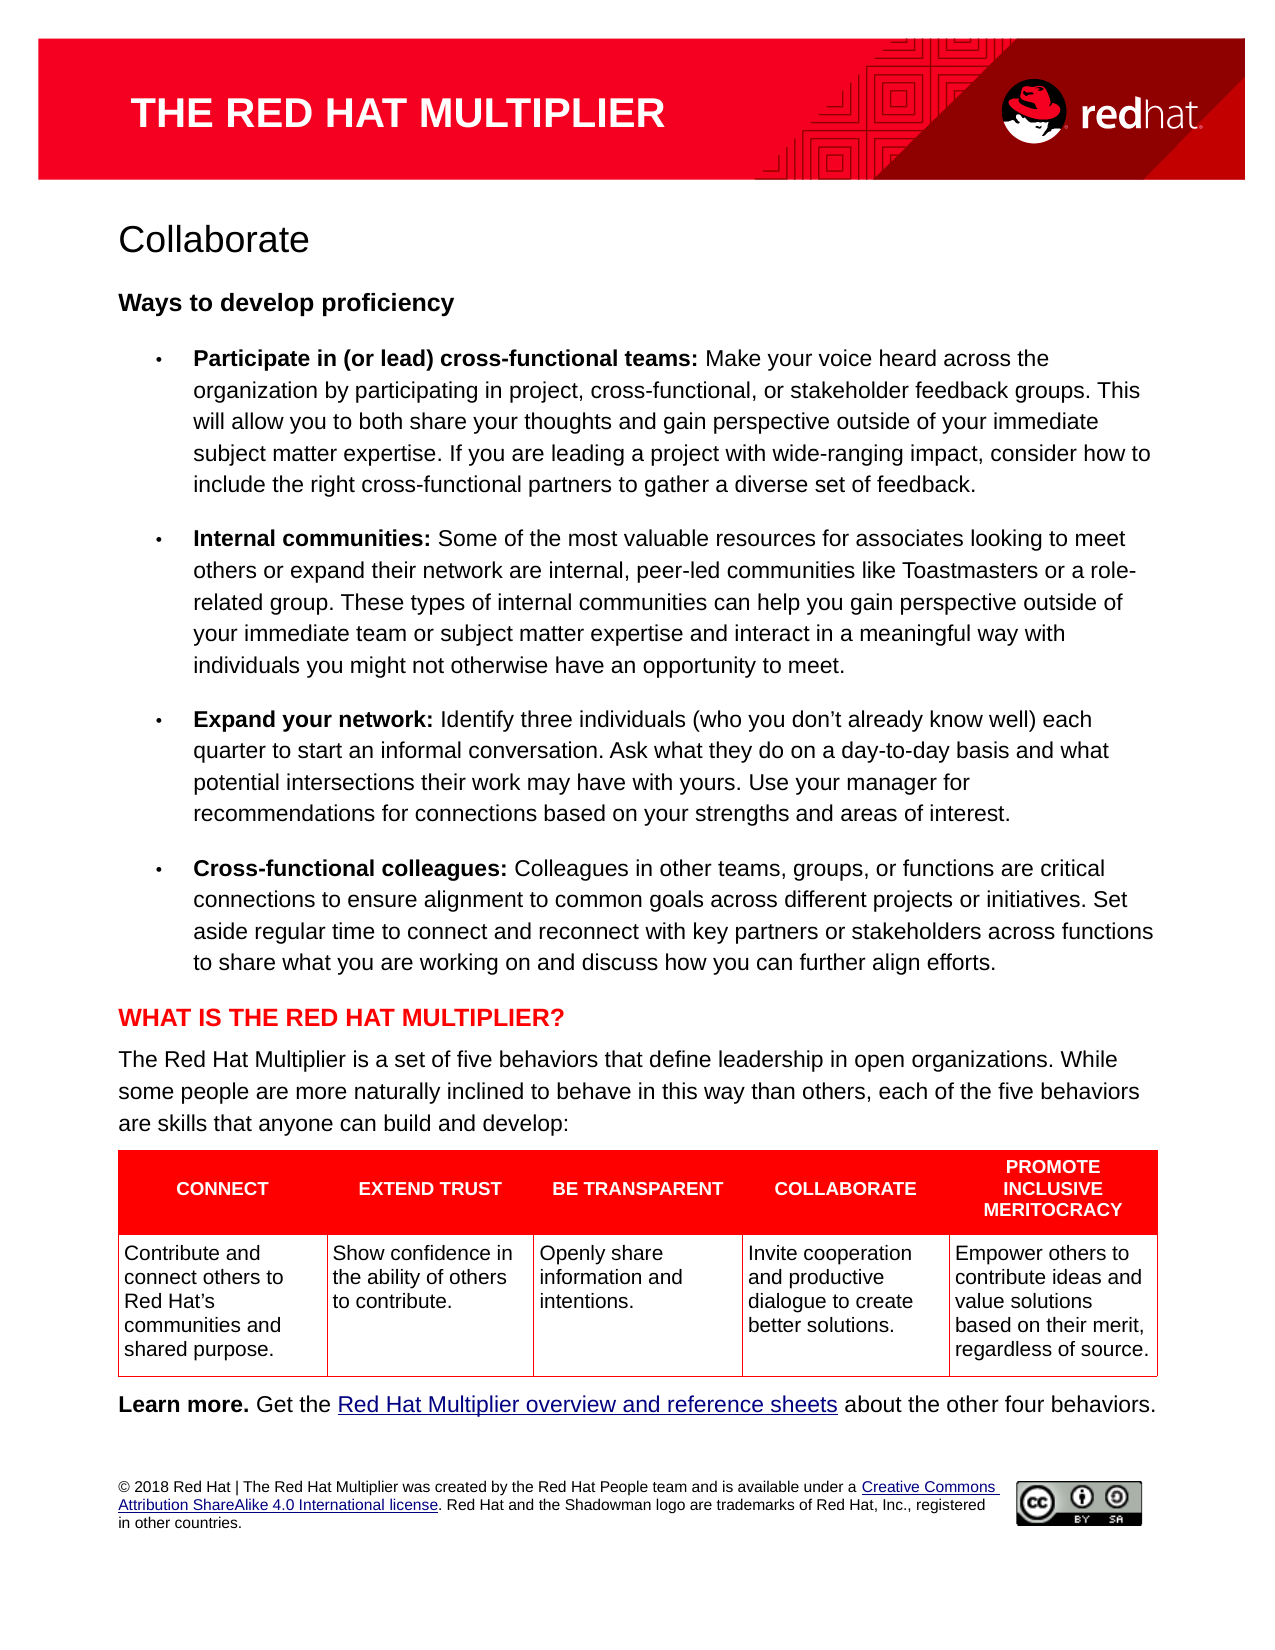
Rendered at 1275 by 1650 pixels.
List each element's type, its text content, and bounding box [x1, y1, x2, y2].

list Cross-functional colleagues: Colleagues in other teams, groups, or functions are critical connections to ensure alignment to common goals across different projects or initiatives. Set aside regular time to connect and reconnect with key partners or stakeholders across functions to share what you are working on and discuss how you can further align efforts. [156, 854, 1157, 976]
picture [1016, 1481, 1143, 1526]
table_cell Openly share information and intentions. [534, 1235, 742, 1376]
picture [0, 0, 1275, 218]
table_header PROMOTE INCLUSIVE MERITOCRACY [950, 1151, 1157, 1235]
table_header BE TRANSPARENT [534, 1151, 742, 1235]
table_header CONNECT [119, 1151, 327, 1235]
table_cell Contribute and connect others to Red Hat’s communities and shared purpose. [119, 1235, 327, 1376]
list Internal communities: Some of the most valuable resources for associates looking to meet others or expand their network are internal, peer-led communities like Toastmasters or a role-related group. These types of internal communities can help you gain perspective outside of your immediate team or subject matter expertise and interact in a meaningful way with individuals you might not otherwise have an opportunity to meet. [156, 525, 1157, 678]
title Collaborate [118, 218, 1157, 261]
table_cell Show confidence in the ability of others to contribute. [328, 1235, 533, 1376]
list Expand your network: Identify three individuals (who you don’t already know well) each quarter to start an informal conversation. Ask what they do on a day-to-day basis and what potential intersections their work may have with yours. Use your manager for recommendations for connections based on your strengths and areas of interest. [156, 706, 1157, 827]
text Learn more. Get the Red Hat Multiplier overview and reference sheets about the other four behaviors. [118, 1391, 1157, 1417]
table_cell Invite cooperation and productive dialogue to create better solutions. [743, 1235, 949, 1376]
text Ways to develop proficiency [118, 288, 1157, 317]
table_cell Empower others to contribute ideas and value solutions based on their merit, regardless of source. [950, 1235, 1157, 1376]
table_header EXTEND TRUST [328, 1151, 533, 1235]
table_header COLLABORATE [743, 1151, 949, 1235]
list Participate in (or lead) cross-functional teams: Make your voice heard across the organization by participating in project, cross-functional, or stakeholder feedback groups. This will allow you to both share your thoughts and gain perspective outside of your immediate subject matter expertise. If you are leading a project with wide-ranging impact, consider how to include the right cross-functional partners to gather a diverse set of feedback. [156, 345, 1157, 498]
text The Red Hat Multiplier is a set of five behaviors that define leadership in open organizations. While some people are more naturally inclined to behave in this way than others, each of the five behaviors are skills that anyone can build and develop: [118, 1046, 1157, 1137]
text What is the Red Hat Multiplier? [118, 1003, 1157, 1032]
